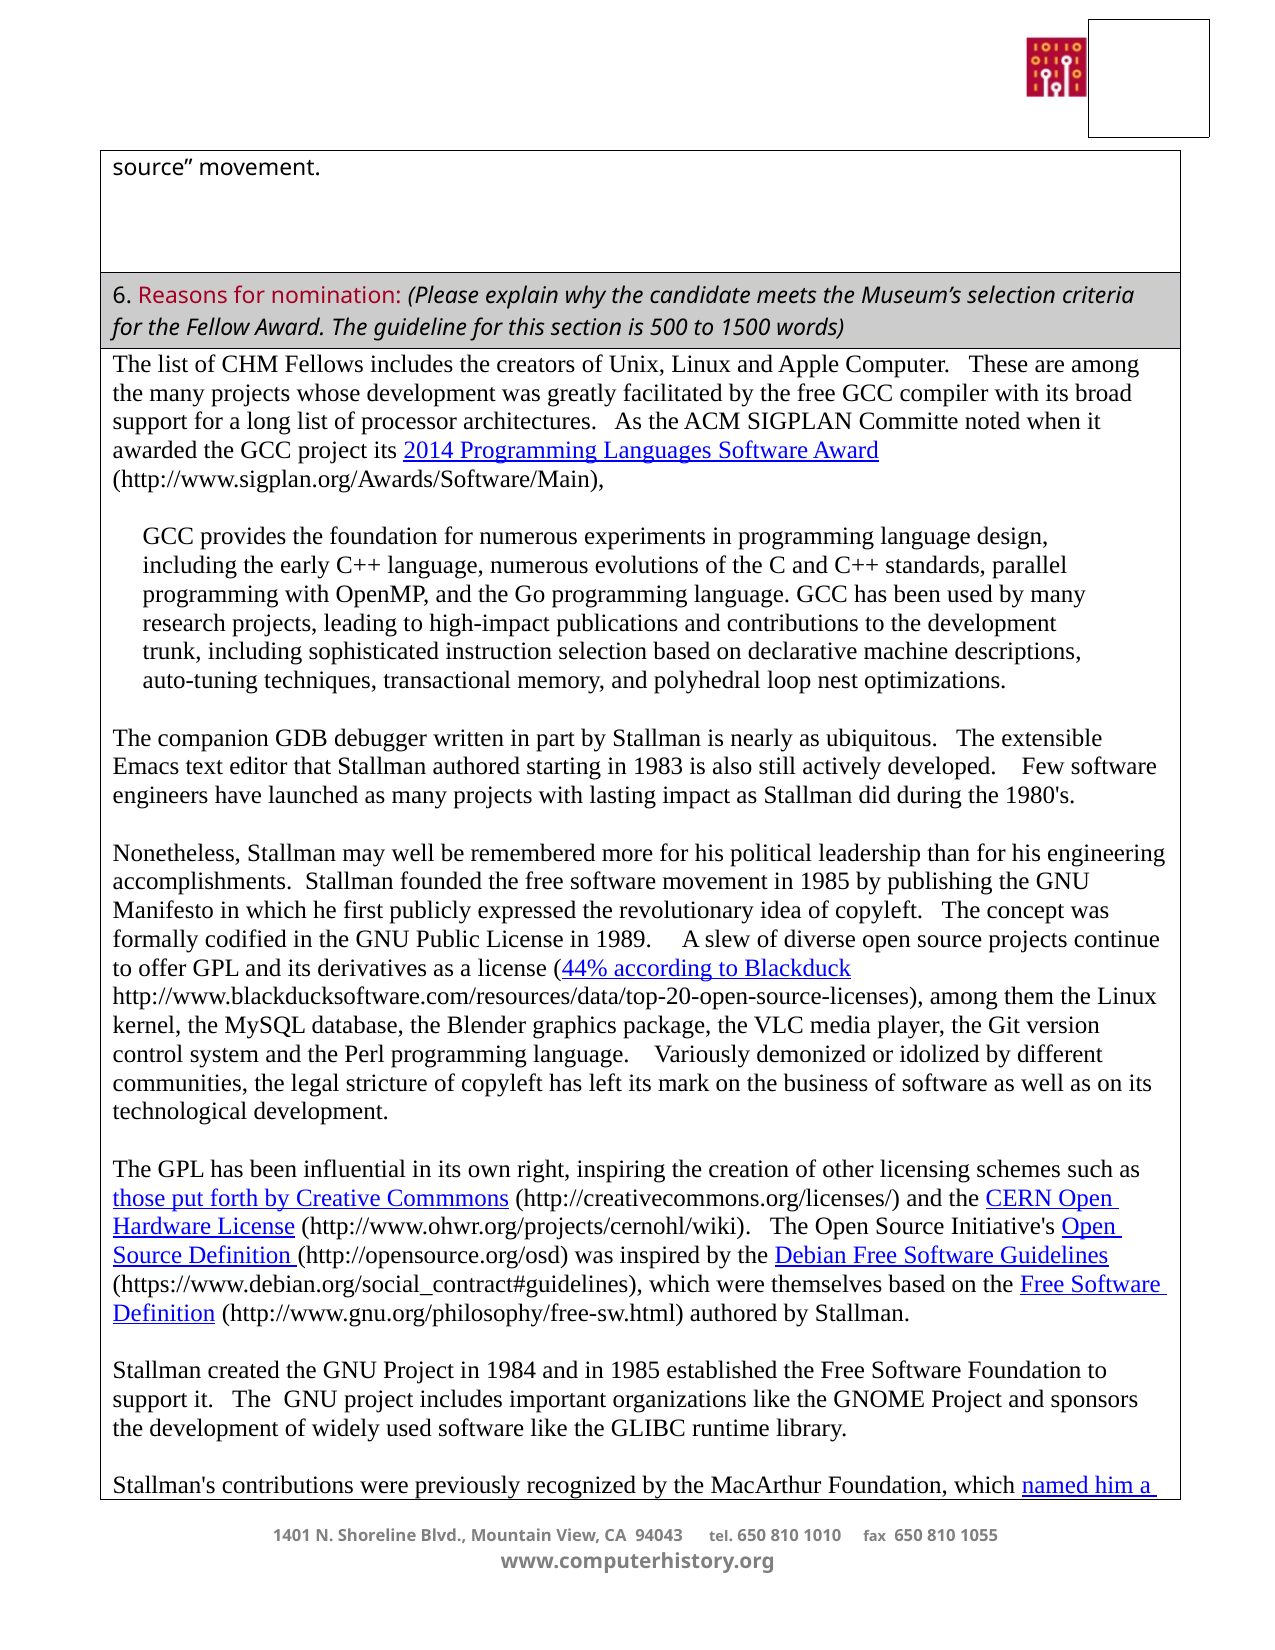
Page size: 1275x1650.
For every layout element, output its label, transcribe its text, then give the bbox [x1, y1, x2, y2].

table_cell 6. Reasons for nomination: (Please explain why the candidate meets the Museum’s selection criteria for the Fellow Award. The guideline for this section is 500 to 1500 words) [101, 273, 1180, 348]
picture [1026, 37, 1087, 97]
table_cell The list of CHM Fellows includes the creators of Unix, Linux and Apple Computer. These are among the many projects whose development was greatly facilitated by the free GCC compiler with its broad support for a long list of processor architectures. As the ACM SIGPLAN Committe noted when it awarded the GCC project its 2014 Programming Languages Software Award (http://www.sigplan.org/Awards/Software/Main), GCC provides the foundation for numerous experiments in programming language design, including the early C++ language, numerous evolutions of the C and C++ standards, parallel programming with OpenMP, and the Go programming language. GCC has been used by many research projects, leading to high-impact publications and contributions to the development trunk, including sophisticated instruction selection based on declarative machine descriptions, auto-tuning techniques, transactional memory, and polyhedral loop nest optimizations. The companion GDB debugger written in part by Stallman is nearly as ubiquitous. The extensible Emacs text editor that Stallman authored starting in 1983 is also still actively developed. Few software engineers have launched as many projects with lasting impact as Stallman did during the 1980's. Nonetheless, Stallman may well be remembered more for his political leadership than for his engineering accomplishments. Stallman founded the free software movement in 1985 by publishing the GNU Manifesto in which he first publicly expressed the revolutionary idea of copyleft. The concept was formally codified in the GNU Public License in 1989. A slew of diverse open source projects continue to offer GPL and its derivatives as a license (44% according to Blackduck http://www.blackducksoftware.com/resources/data/top-20-open-source-licenses), among them the Linux kernel, the MySQL database, the Blender graphics package, the VLC media player, the Git version control system and the Perl programming language. Variously demonized or idolized by different communities, the legal stricture of copyleft has left its mark on the business of software as well as on its technological development. The GPL has been influential in its own right, inspiring the creation of other licensing schemes such as those put forth by Creative Commmons (http://creativecommons.org/licenses/) and the CERN Open Hardware License (http://www.ohwr.org/projects/cernohl/wiki). The Open Source Initiative's Open Source Definition (http://opensource.org/osd) was inspired by the Debian Free Software Guidelines (https://www.debian.org/social_contract#guidelines), which were themselves based on the Free Software Definition (http://www.gnu.org/philosophy/free-sw.html) authored by Stallman. Stallman created the GNU Project in 1984 and in 1985 established the Free Software Foundation to support it. The GNU project includes important organizations like the GNOME Project and sponsors the development of widely used software like the GLIBC runtime library. Stallman's contributions were previously recognized by the MacArthur Foundation, which named him a [101, 349, 1180, 1499]
table_cell source” movement. [101, 151, 1180, 272]
